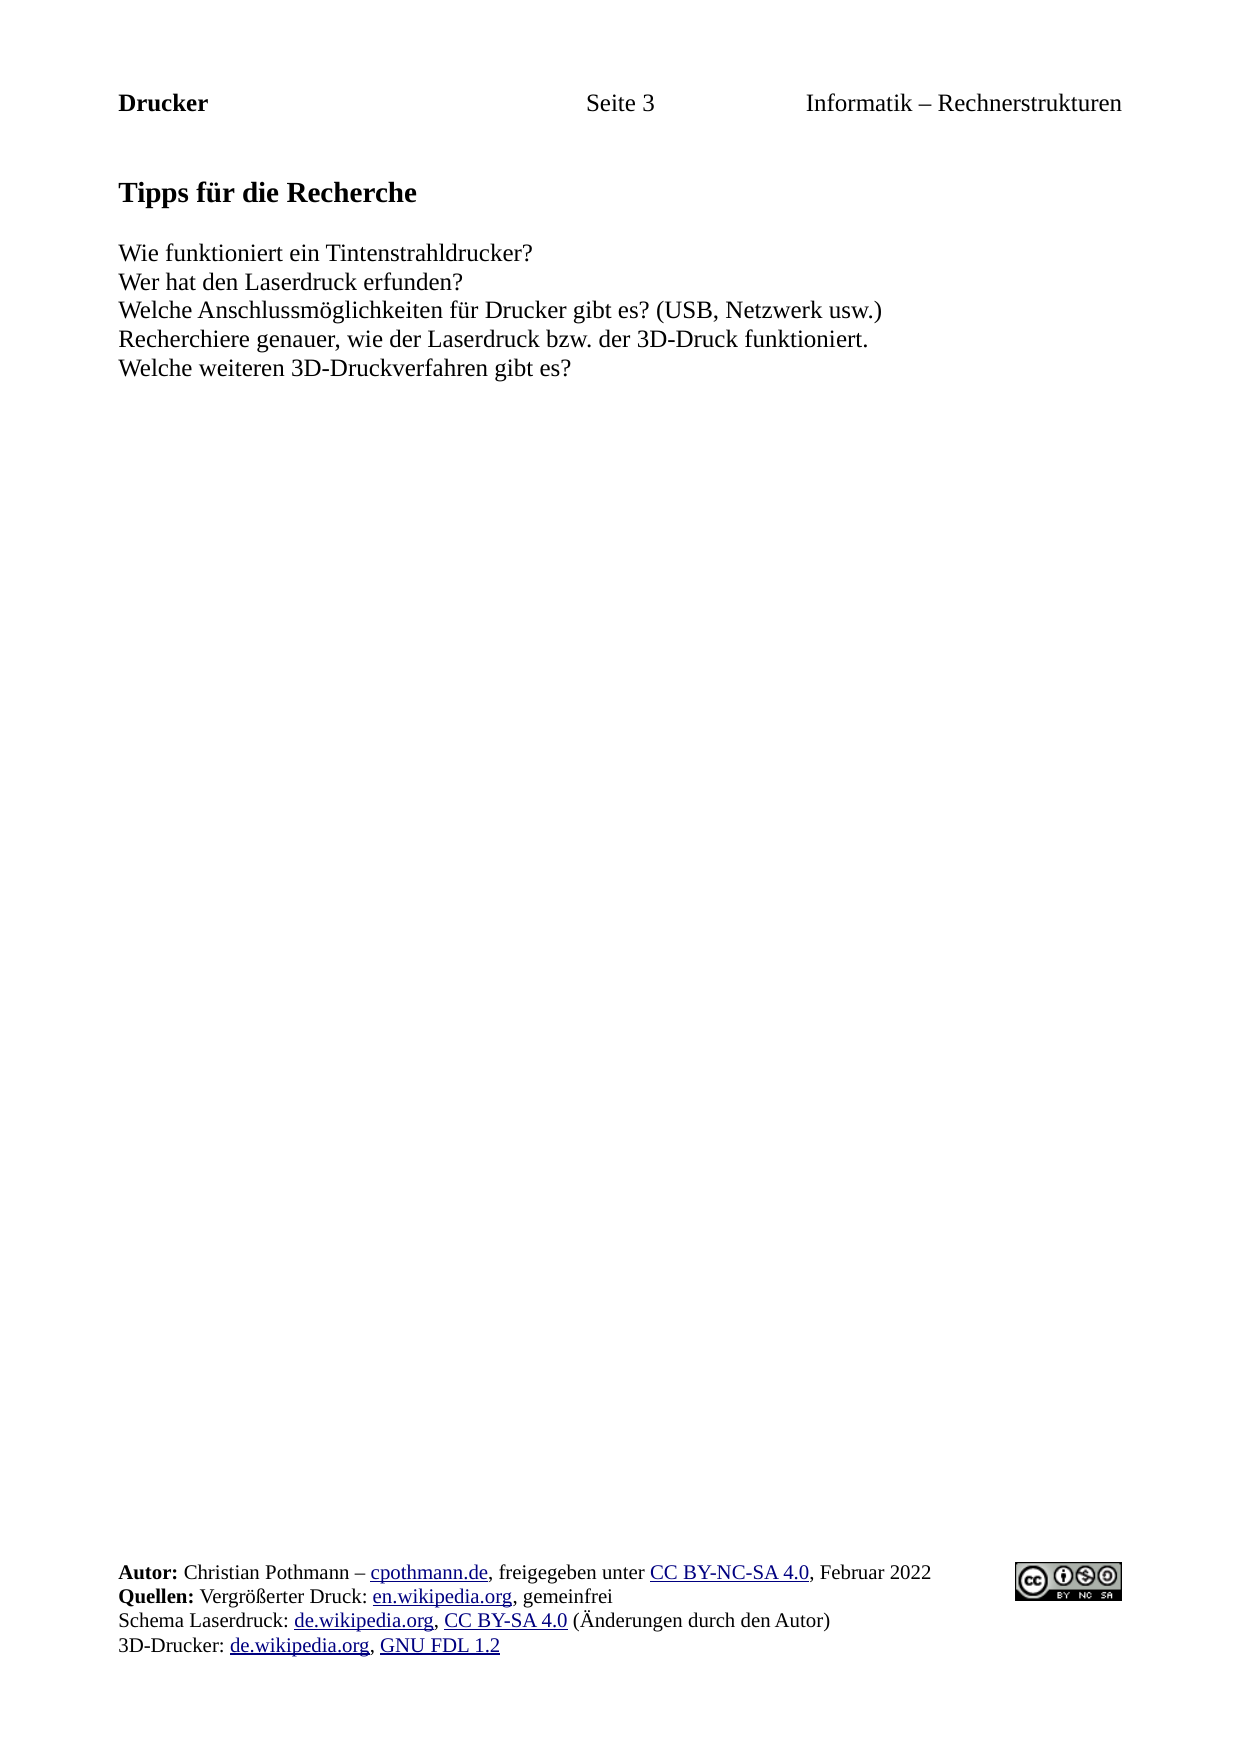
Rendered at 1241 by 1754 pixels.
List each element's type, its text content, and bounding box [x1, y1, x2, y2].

text Welche weiteren 3D-Druckverfahren gibt es? [118, 353, 1122, 382]
text Quellen: Vergrößerter Druck: en.wikipedia.org, gemeinfrei [118, 1584, 1122, 1608]
text Welche Anschlussmöglichkeiten für Drucker gibt es? (USB, Netzwerk usw.) [118, 295, 1122, 324]
text Wie funktioniert ein Tintenstrahldrucker? [118, 238, 1122, 267]
text 3D-Drucker: de.wikipedia.org, GNU FDL 1.2 [118, 1632, 1122, 1657]
text Wer hat den Laserdruck erfunden? [118, 267, 1122, 295]
picture [1015, 1562, 1122, 1601]
text Autor: Christian Pothmann – cpothmann.de, freigegeben unter CC BY-NC-SA 4.0, Februar 2022 [118, 1560, 1122, 1584]
text Schema Laserdruck: de.wikipedia.org, CC BY-SA 4.0 (Änderungen durch den Autor) [118, 1608, 1122, 1632]
text Tipps für die Recherche [118, 176, 1122, 209]
text Recherchiere genauer, wie der Laserdruck bzw. der 3D-Druck funktioniert. [118, 324, 1122, 353]
